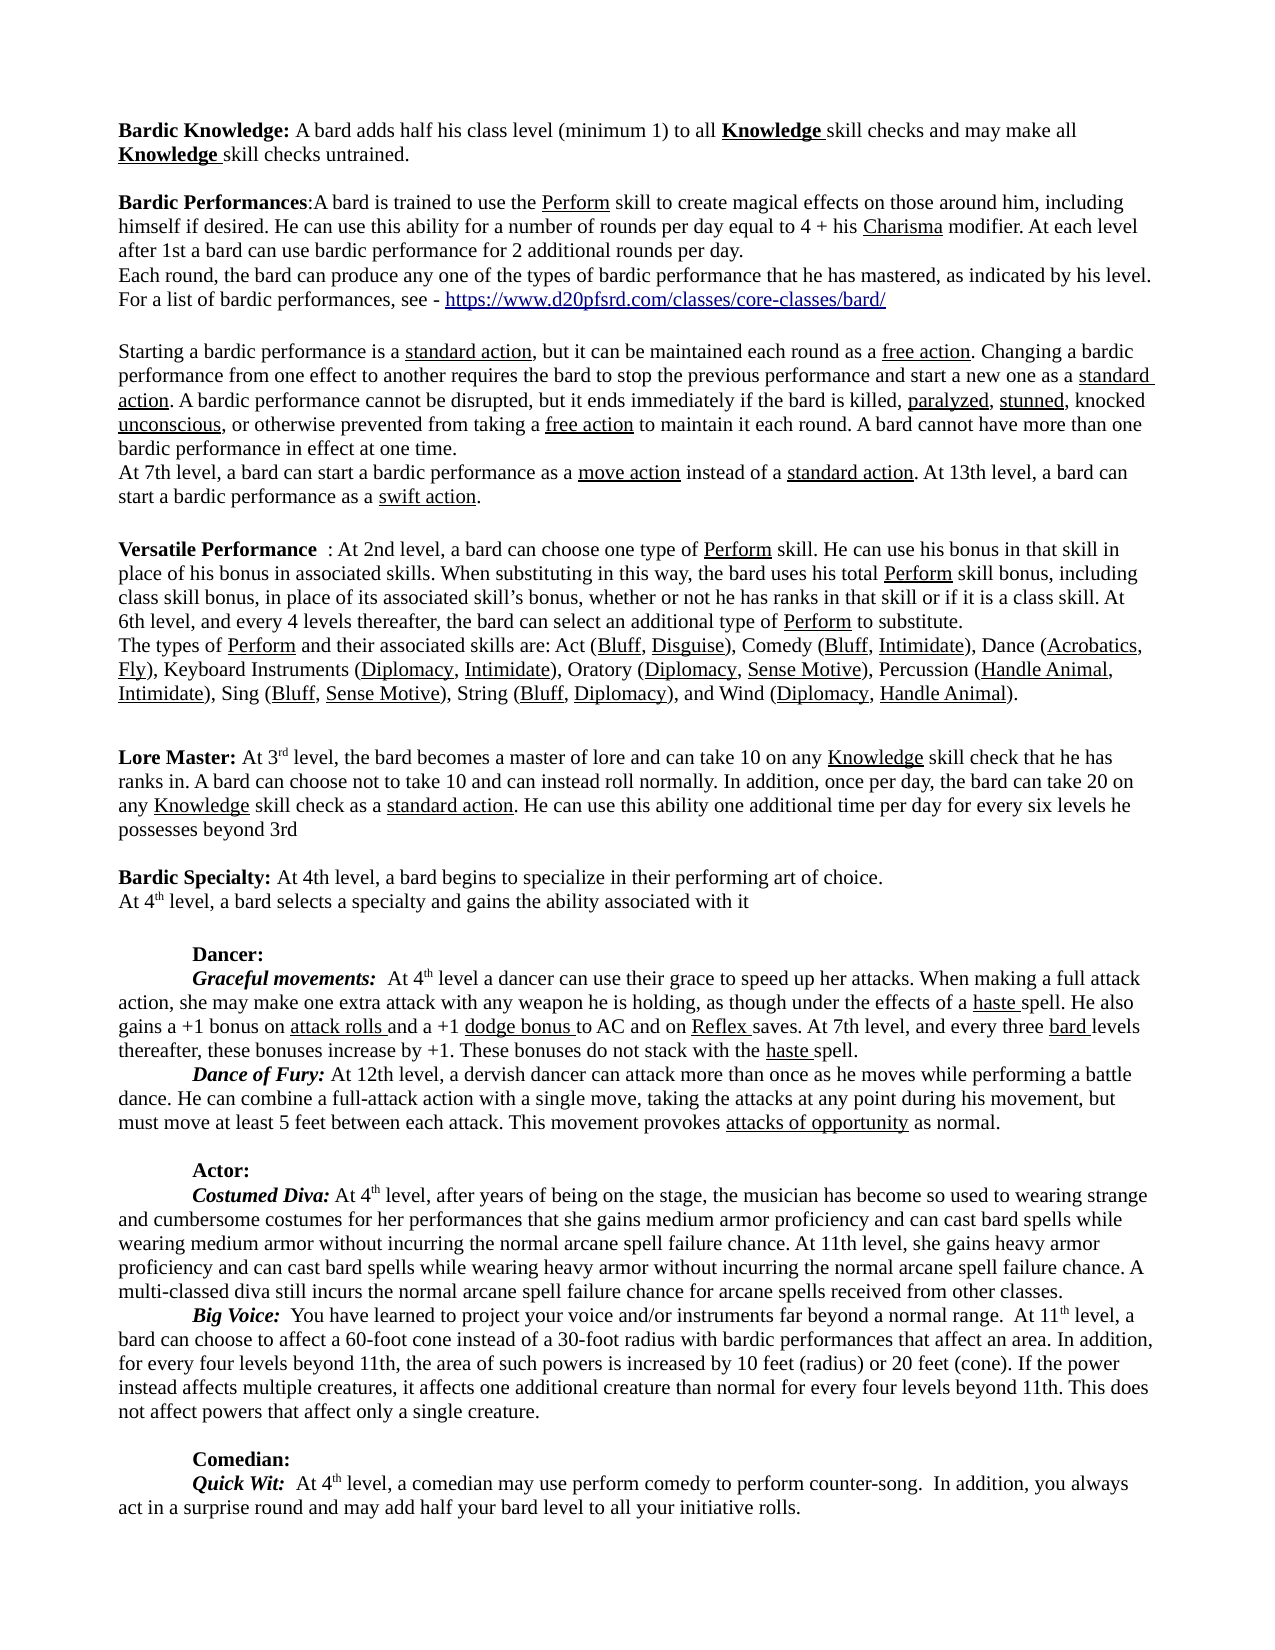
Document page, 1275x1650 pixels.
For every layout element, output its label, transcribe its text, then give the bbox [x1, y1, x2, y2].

text Bardic Knowledge: A bard adds half his class level (minimum 1) to all Knowledge skill checks and may make all Knowledge skill checks untrained. [118, 118, 1157, 166]
text Bardic Specialty: At 4th level, a bard begins to specialize in their performing art of choice. At 4th level, a bard selects a specialty and gains the ability associated with it [118, 865, 1157, 942]
text Comedian: Quick Wit: At 4th level, a comedian may use perform comedy to perform counter-song. In addition, you always act in a surprise round and may add half your bard level to all your initiative rolls. [118, 1447, 1157, 1519]
text Each round, the bard can produce any one of the types of bardic performance that he has mastered, as indicated by his level. [118, 262, 1157, 287]
text For a list of bardic performances, see - https://www.d20pfsrd.com/classes/core-classes/bard/ [118, 287, 1157, 311]
text The types of Perform and their associated skills are: Act (Bluff, Disguise), Comedy (Bluff, Intimidate), Dance (Acrobatics, Fly), Keyboard Instruments (Diplomacy, Intimidate), Oratory (Diplomacy, Sense Motive), Percussion (Handle Animal, Intimidate), Sing (Bluff, Sense Motive), String (Bluff, Diplomacy), and Wind (Diplomacy, Handle Animal). [118, 633, 1157, 705]
text Dancer: [118, 942, 1157, 966]
text Versatile Performance : At 2nd level, a bard can choose one type of Perform skill. He can use his bonus in that skill in place of his bonus in associated skills. When substituting in this way, the bard uses his total Perform skill bonus, including class skill bonus, in place of its associated skill’s bonus, whether or not he has ranks in that skill or if it is a class skill. At 6th level, and every 4 levels thereafter, the bard can select an additional type of Perform to substitute. [118, 537, 1157, 633]
text Actor: Costumed Diva: At 4th level, after years of being on the stage, the musician has become so used to wearing strange and cumbersome costumes for her performances that she gains medium armor proficiency and can cast bard spells while wearing medium armor without incurring the normal arcane spell failure chance. At 11th level, she gains heavy armor proficiency and can cast bard spells while wearing heavy armor without incurring the normal arcane spell failure chance. A multi-classed diva still incurs the normal arcane spell failure chance for arcane spells received from other classes. [118, 1134, 1157, 1303]
text Bardic Performances:A bard is trained to use the Perform skill to create magical effects on those around him, including himself if desired. He can use this ability for a number of rounds per day equal to 4 + his Charisma modifier. At each level after 1st a bard can use bardic performance for 2 additional rounds per day. [118, 166, 1157, 262]
text Graceful movements: At 4th level a dancer can use their grace to speed up her attacks. When making a full attack action, she may make one extra attack with any weapon he is holding, as though under the effects of a haste spell. He also gains a +1 bonus on attack rolls and a +1 dodge bonus to AC and on Reflex saves. At 7th level, and every three bard levels thereafter, these bonuses increase by +1. These bonuses do not stack with the haste spell. Dance of Fury: At 12th level, a dervish dancer can attack more than once as he moves while performing a battle dance. He can combine a full-attack action with a single move, taking the attacks at any point during his movement, but must move at least 5 feet between each attack. This movement provokes attacks of opportunity as normal. [118, 966, 1157, 1134]
text Big Voice: You have learned to project your voice and/or instruments far beyond a normal range. At 11th level, a bard can choose to affect a 60-foot cone instead of a 30-foot radius with bardic performances that affect an area. In addition, for every four levels beyond 11th, the area of such powers is increased by 10 feet (radius) or 20 feet (cone). If the power instead affects multiple creatures, it affects one additional creature than normal for every four levels beyond 11th. This does not affect powers that affect only a single creature. [118, 1303, 1157, 1423]
text Lore Master: At 3rd level, the bard becomes a master of lore and can take 10 on any Knowledge skill check that he has ranks in. A bard can choose not to take 10 and can instead roll normally. In addition, once per day, the bard can take 20 on any Knowledge skill check as a standard action. He can use this ability one additional time per day for every six levels he possesses beyond 3rd [118, 745, 1157, 841]
text Starting a bardic performance is a standard action, but it can be maintained each round as a free action. Changing a bardic performance from one effect to another requires the bard to stop the previous performance and start a new one as a standard action. A bardic performance cannot be disrupted, but it ends immediately if the bard is killed, paralyzed, stunned, knocked unconscious, or otherwise prevented from taking a free action to maintain it each round. A bard cannot have more than one bardic performance in effect at one time. At 7th level, a bard can start a bardic performance as a move action instead of a standard action. At 13th level, a bard can start a bardic performance as a swift action. [118, 339, 1157, 537]
